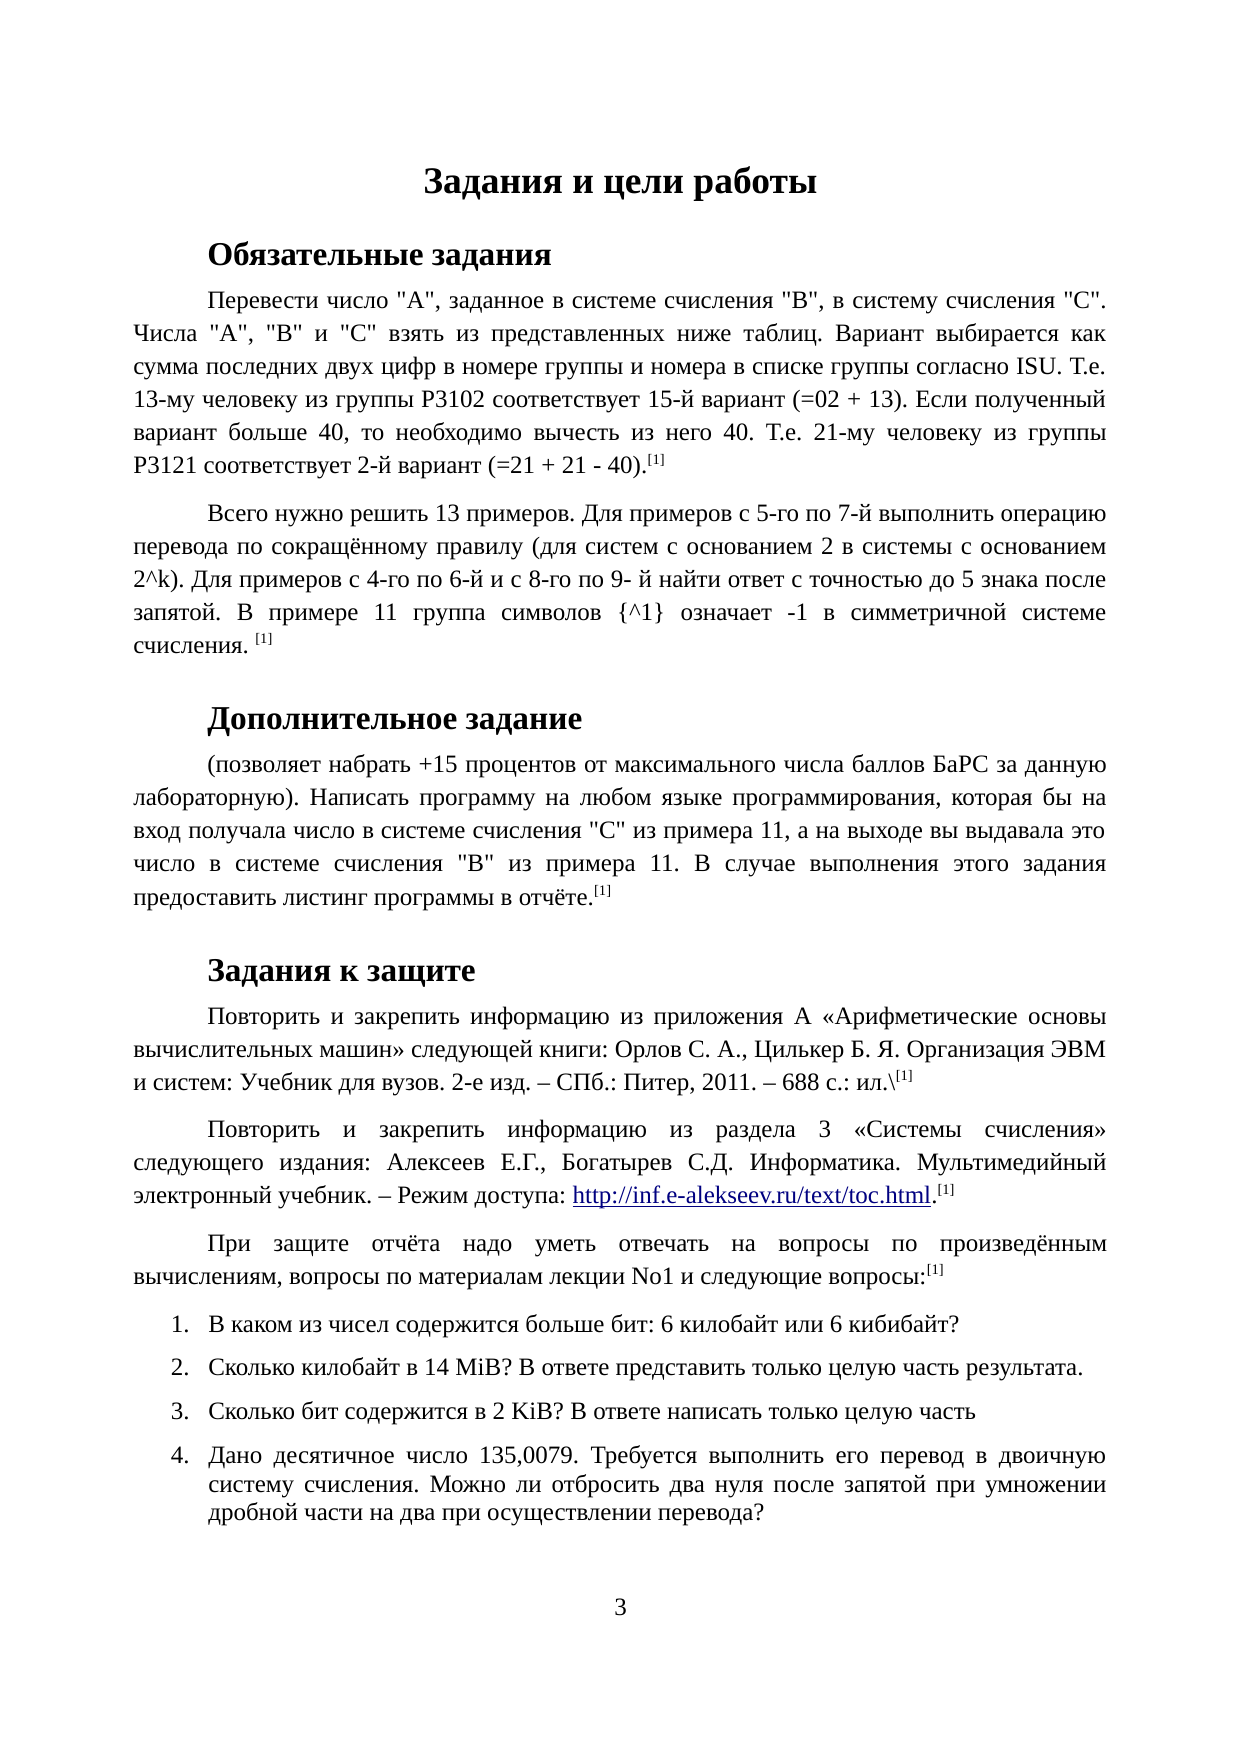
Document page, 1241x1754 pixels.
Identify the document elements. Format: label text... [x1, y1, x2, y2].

subtitle Задания и цели работы [133, 158, 1107, 201]
text При защите отчёта надо уметь отвечать на вопросы по произведённым вычислениям, вопросы по материалам лекции No1 и следующие вопросы:[1] [133, 1228, 1107, 1290]
text Всего нужно решить 13 примеров. Для примеров с 5-го по 7-й выполнить операцию перевода по сокращённому правилу (для систем с основанием 2 в системы с основанием 2^k). Для примеров с 4-го по 6-й и с 8-го по 9- й найти ответ с точностью до 5 знака после запятой. В примере 11 группа символов {^1} означает -1 в симметричной системе счисления. [1] [133, 498, 1107, 659]
text Повторить и закрепить информацию из приложения А «Арифметические основы вычислительных машин» следующей книги: Орлов С. А., Цилькер Б. Я. Организация ЭВМ и систем: Учебник для вузов. 2-е изд. – СПб.: Питер, 2011. – 688 с.: ил.\[1] [133, 1001, 1107, 1096]
text (позволяет набрать +15 процентов от максимального числа баллов БаРС за данную лабораторную). Написать программу на любом языке программирования, которая бы на вход получала число в системе счисления "С" из примера 11, а на выходе вы выдавала это число в системе счисления "B" из примера 11. В случае выполнения этого задания предоставить листинг программы в отчёте.[1] [133, 749, 1107, 910]
list Сколько килобайт в 14 MiB? В ответе представить только целую часть результата. [171, 1352, 1107, 1381]
list В каком из чисел содержится больше бит: 6 килобайт или 6 кибибайт? [171, 1309, 1107, 1337]
list Дано десятичное число 135,0079. Требуется выполнить его перевод в двоичную систему счисления. Можно ли отбросить два нуля после запятой при умножении дробной части на два при осуществлении перевода? [171, 1440, 1107, 1526]
text Перевести число "А", заданное в системе счисления "В", в систему счисления "С". Числа "А", "В" и "С" взять из представленных ниже таблиц. Вариант выбирается как сумма последних двух цифр в номере группы и номера в списке группы согласно ISU. Т.е. 13-му человеку из группы P3102 соответствует 15-й вариант (=02 + 13). Если полученный вариант больше 40, то необходимо вычесть из него 40. Т.е. 21-му человеку из группы P3121 соответствует 2-й вариант (=21 + 21 - 40).[1] [133, 285, 1107, 479]
text Повторить и закрепить информацию из раздела 3 «Системы счисления» следующего издания: Алексеев Е.Г., Богатырев С.Д. Информатика. Мультимедийный электронный учебник. – Режим доступа: http://inf.e-alekseev.ru/text/toc.html.[1] [133, 1114, 1107, 1209]
subtitle Обязательные задания [133, 234, 1107, 273]
subtitle Дополнительное задание [133, 699, 1107, 737]
list Сколько бит содержится в 2 KiB? В ответе написать только целую часть [171, 1396, 1107, 1425]
subtitle Задания к защите [133, 950, 1107, 988]
